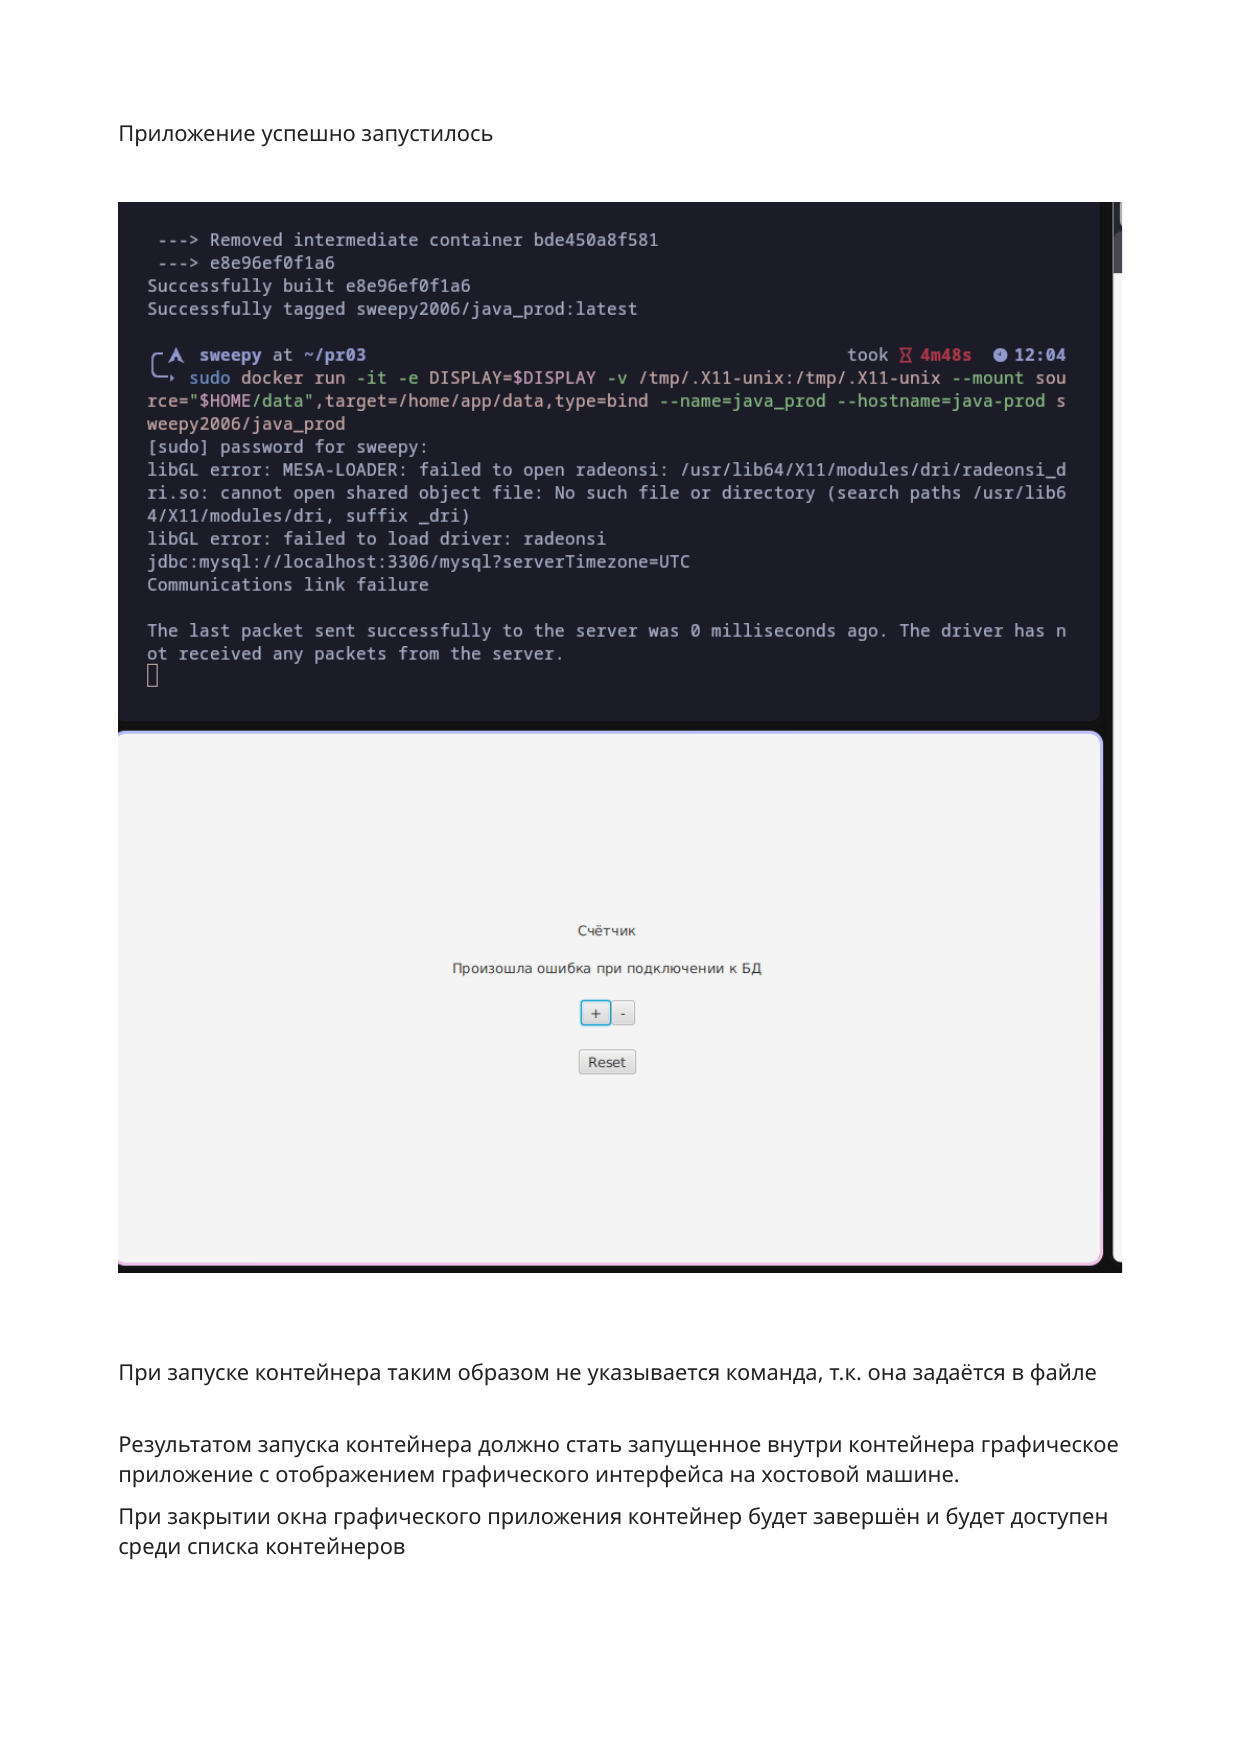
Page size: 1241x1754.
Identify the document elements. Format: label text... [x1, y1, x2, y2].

text Результатом запуска контейнера должно стать запущенное внутри контейнера графическое приложение с отображением графического интерфейса на хостовой машине. [118, 1399, 1122, 1489]
text Приложение успешно запустилось [118, 118, 1122, 148]
text При закрытии окна графического приложения контейнер будет завершён и будет доступен среди списка контейнеров [118, 1501, 1122, 1561]
text При запуске контейнера таким образом не указывается команда, т.к. она задаётся в файле [118, 1357, 1122, 1387]
picture [118, 202, 1123, 1273]
